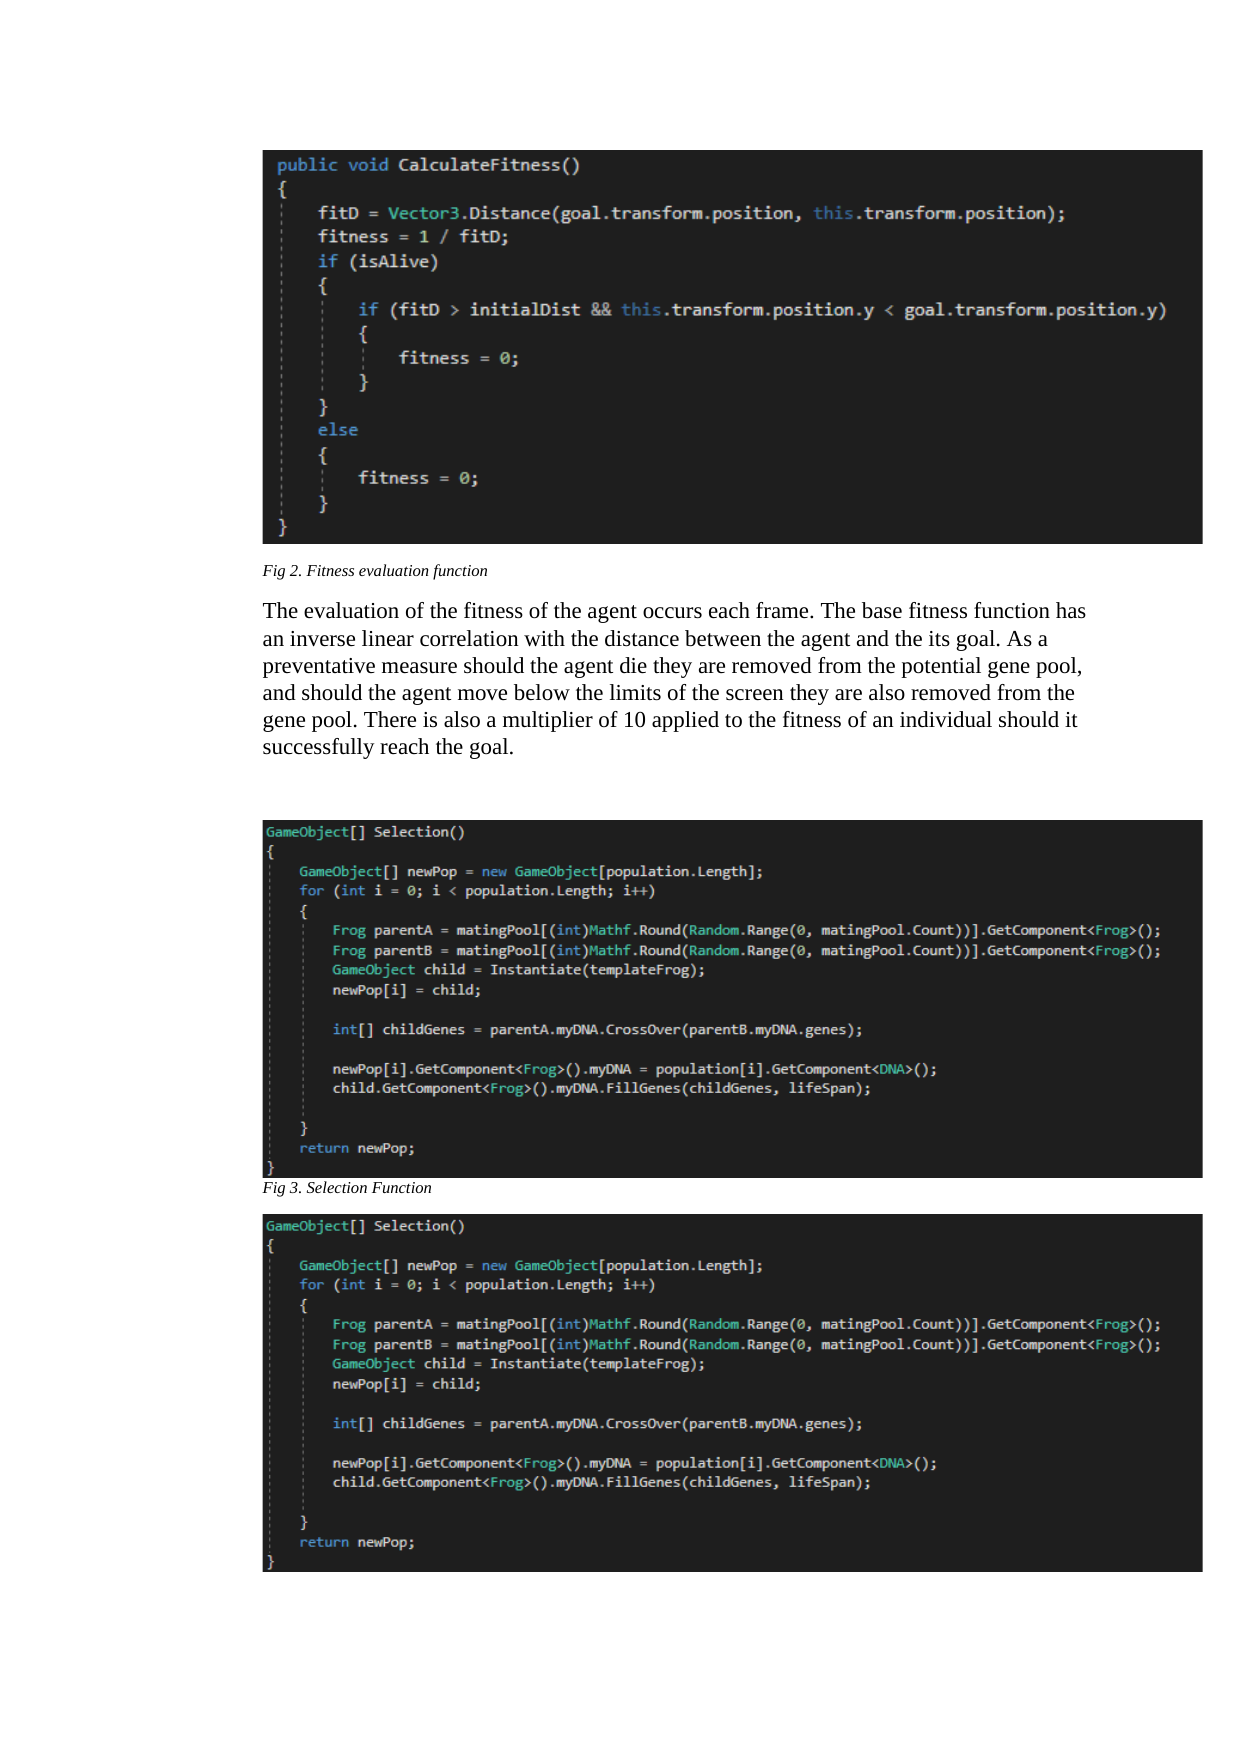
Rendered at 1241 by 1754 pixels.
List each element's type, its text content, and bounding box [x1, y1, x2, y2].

text Fig 2. Fitness evaluation function [262, 561, 1090, 580]
text Fig 3. Selection Function [262, 1178, 1090, 1197]
text The evaluation of the fitness of the agent occurs each frame. The base fitness function has an inverse linear correlation with the distance between the agent and the its goal. As a preventative measure should the agent die they are removed from the potential gene pool, and should the agent move below the limits of the screen they are also removed from the gene pool. There is also a multiplier of 10 applied to the fitness of an individual should it successfully reach the goal. [262, 597, 1090, 759]
